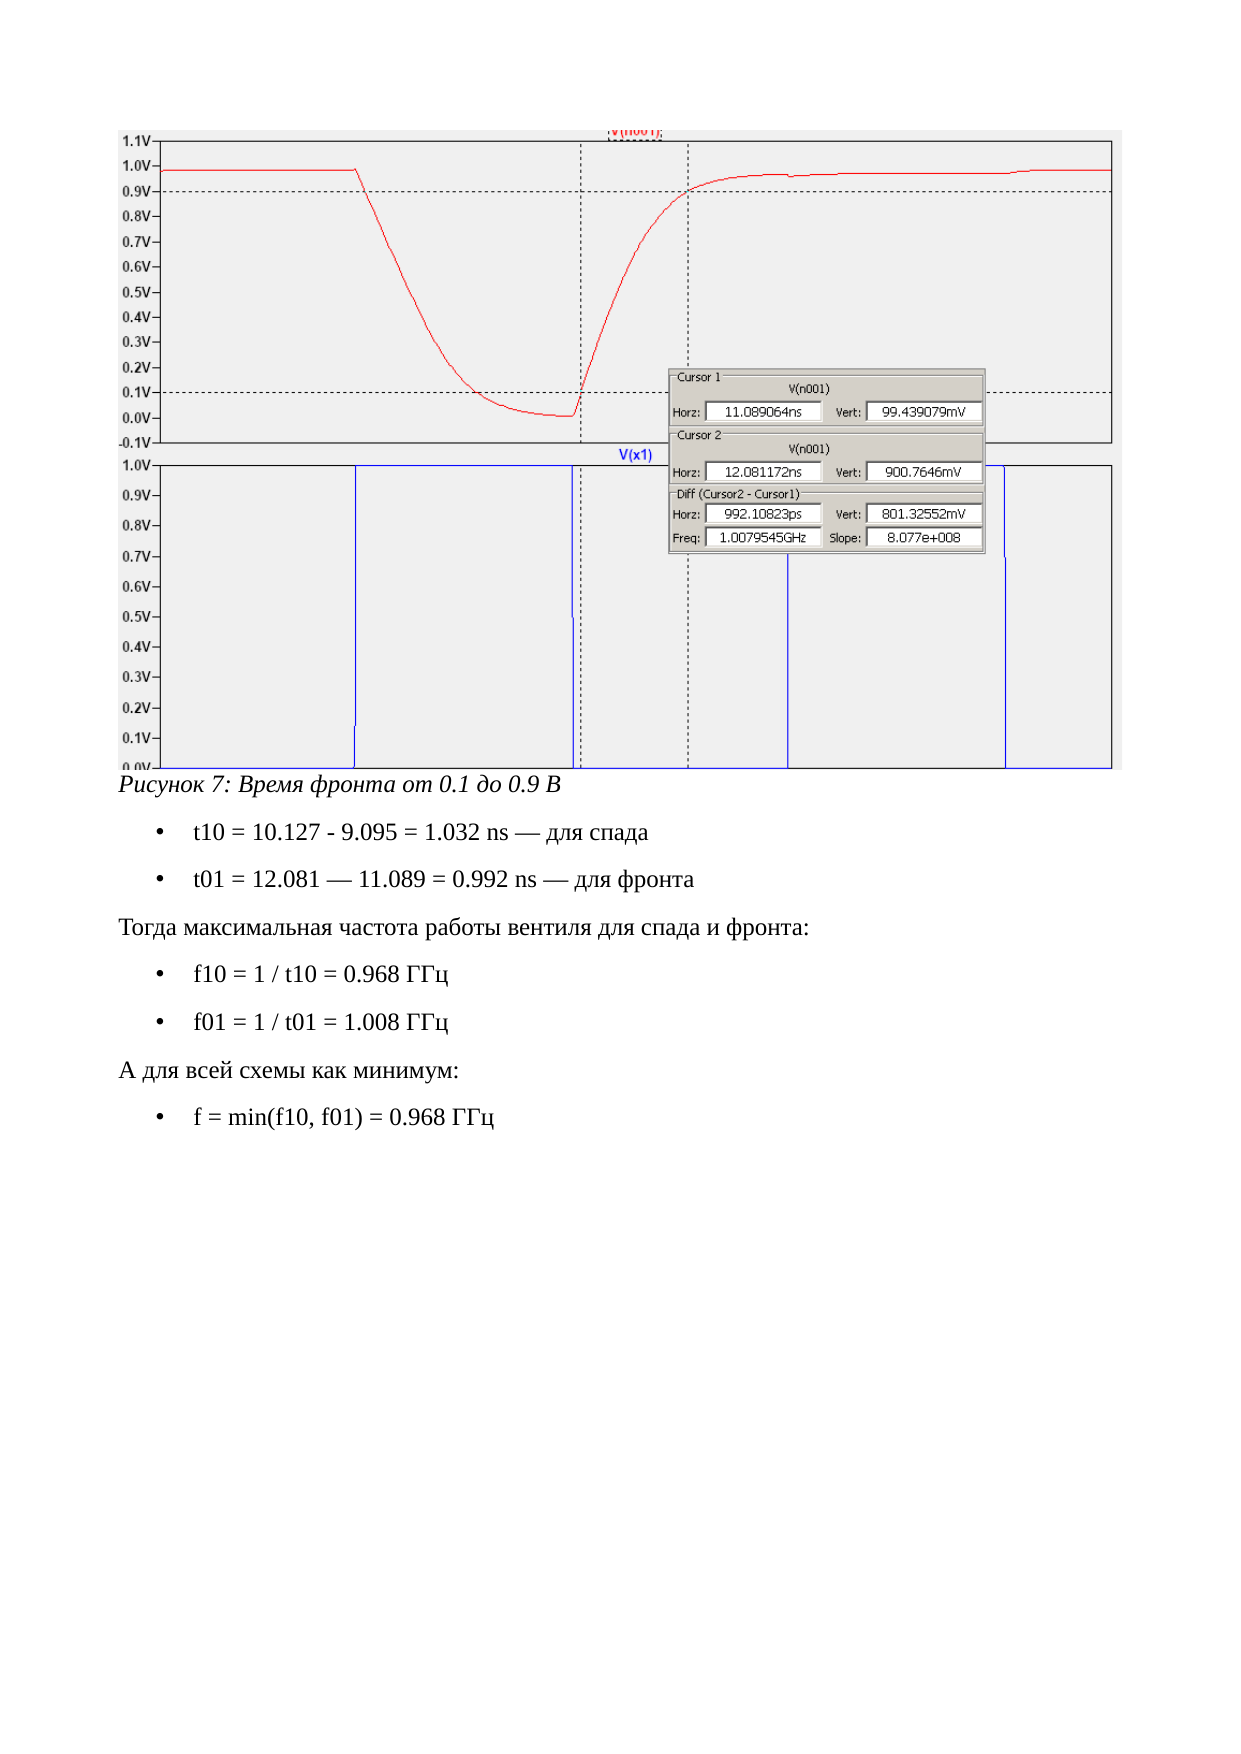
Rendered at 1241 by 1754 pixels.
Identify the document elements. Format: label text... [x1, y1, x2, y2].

text Тогда максимальная частота работы вентиля для спада и фронта: [118, 912, 1122, 941]
list t01 = 12.081 — 11.089 = 0.992 ns — для фронта [156, 864, 1122, 893]
list f = min(f10, f01) = 0.968 ГГц [156, 1102, 1122, 1131]
list f10 = 1 / t10 = 0.968 ГГц [156, 959, 1122, 988]
text А для всей схемы как минимум: [118, 1055, 1122, 1083]
text Рисунок 7: Время фронта от 0.1 до 0.9 B [118, 770, 1122, 798]
list t10 = 10.127 - 9.095 = 1.032 ns — для спада [156, 817, 1122, 846]
list f01 = 1 / t01 = 1.008 ГГц [156, 1007, 1122, 1036]
picture [118, 130, 1123, 770]
